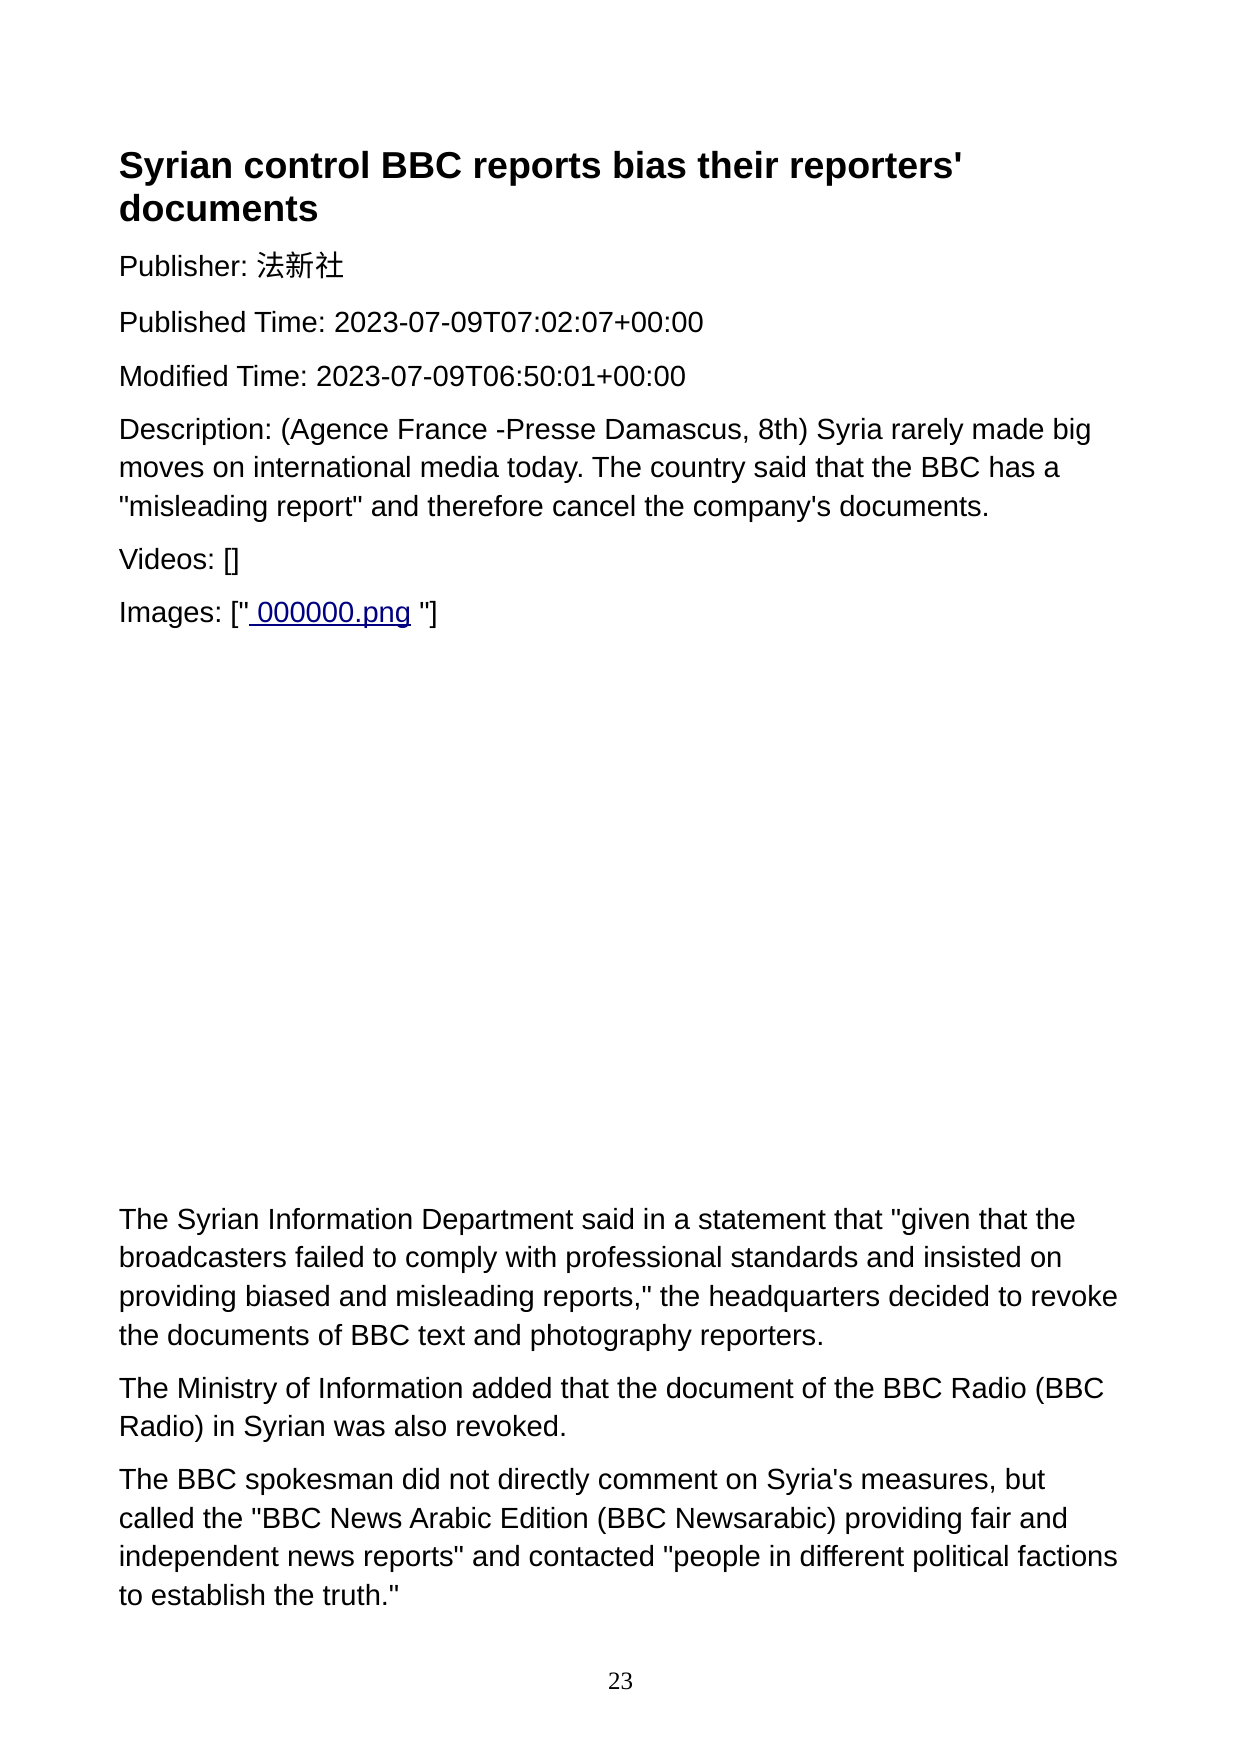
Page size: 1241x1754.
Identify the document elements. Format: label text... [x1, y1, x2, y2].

text Videos: [] [118, 542, 1122, 575]
text The BBC spokesman did not directly comment on Syria's measures, but called the "BBC News Arabic Edition (BBC Newsarabic) providing fair and independent news reports" and contacted "people in different political factions to establish the truth." [118, 1462, 1122, 1612]
text Images: [" 000000.png "] [118, 595, 1122, 628]
text The Ministry of Information added that the document of the BBC Radio (BBC Radio) in Syrian was also revoked. [118, 1371, 1122, 1443]
text Published Time: 2023-07-09T07:02:07+00:00 [118, 305, 1122, 339]
text Publisher: 法新社 [118, 242, 1122, 284]
text Modified Time: 2023-07-09T06:50:01+00:00 [118, 358, 1122, 392]
subtitle Syrian control BBC reports bias their reporters' documents [118, 143, 1122, 230]
text The Syrian Information Department said in a statement that "given that the broadcasters failed to comply with professional standards and insisted on providing biased and misleading reports," the headquarters decided to revoke the documents of BBC text and photography reporters. [118, 648, 1122, 1351]
text Description: (Agence France -Presse Damascus, 8th) Syria rarely made big moves on international media today. The country said that the BBC has a "misleading report" and therefore cancel the company's documents. [118, 412, 1122, 522]
